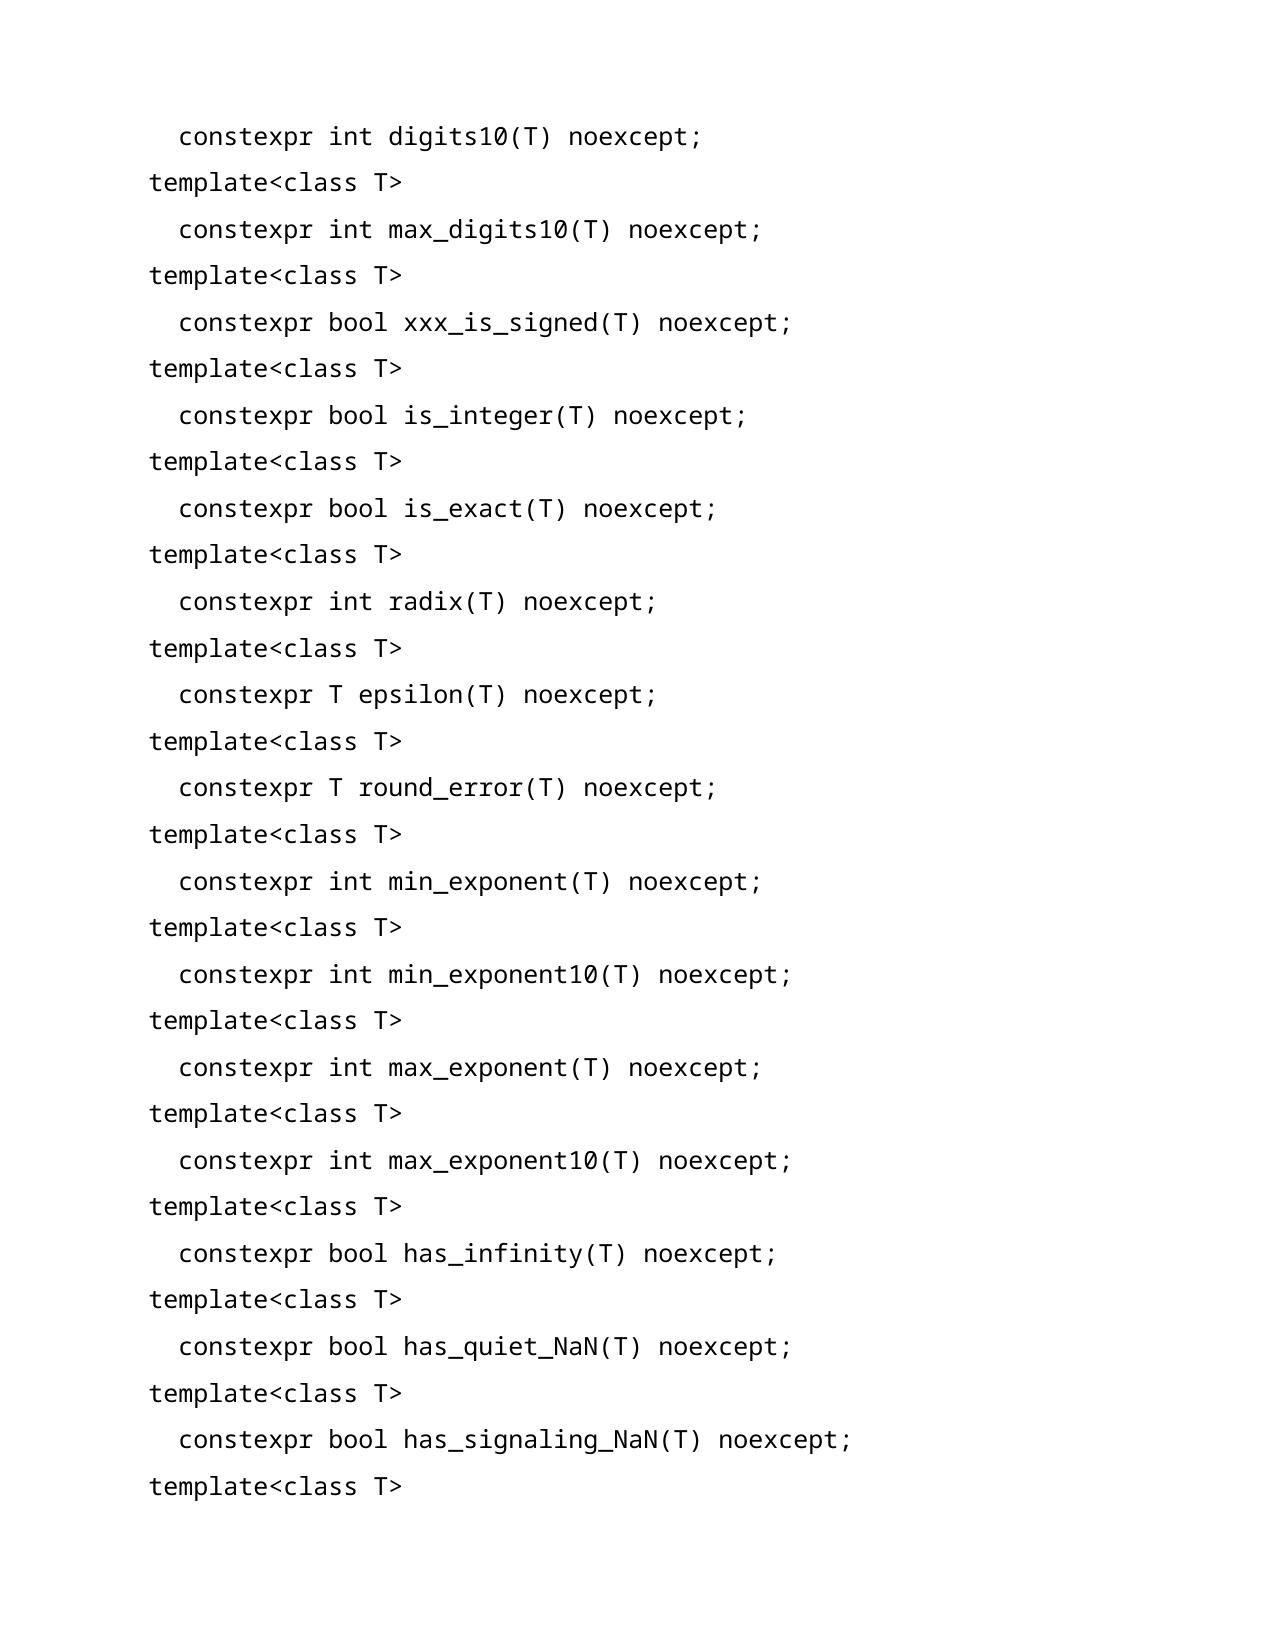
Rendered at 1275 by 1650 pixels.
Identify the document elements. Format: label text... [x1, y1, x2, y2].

text constexpr bool has_quiet_NaN(T) noexcept; [118, 1329, 1157, 1363]
text constexpr bool xxx_is_signed(T) noexcept; [118, 304, 1157, 338]
text template<class T> [118, 1003, 1157, 1037]
text template<class T> [118, 165, 1157, 199]
text constexpr int min_exponent(T) noexcept; [118, 863, 1157, 897]
text constexpr int digits10(T) noexcept; [118, 118, 1157, 152]
text constexpr int max_exponent10(T) noexcept; [118, 1142, 1157, 1177]
text template<class T> [118, 817, 1157, 851]
text template<class T> [118, 444, 1157, 478]
text constexpr int max_digits10(T) noexcept; [118, 211, 1157, 245]
text constexpr int min_exponent10(T) noexcept; [118, 956, 1157, 990]
text constexpr bool is_integer(T) noexcept; [118, 397, 1157, 432]
text constexpr int radix(T) noexcept; [118, 584, 1157, 618]
text constexpr T epsilon(T) noexcept; [118, 677, 1157, 711]
text template<class T> [118, 1096, 1157, 1130]
text template<class T> [118, 1282, 1157, 1316]
text constexpr bool is_exact(T) noexcept; [118, 491, 1157, 525]
text template<class T> [118, 910, 1157, 944]
text constexpr int max_exponent(T) noexcept; [118, 1049, 1157, 1083]
text constexpr T round_error(T) noexcept; [118, 770, 1157, 804]
text template<class T> [118, 537, 1157, 571]
text template<class T> [118, 723, 1157, 757]
text template<class T> [118, 1375, 1157, 1409]
text template<class T> [118, 1468, 1157, 1502]
text template<class T> [118, 1189, 1157, 1223]
text template<class T> [118, 258, 1157, 292]
text template<class T> [118, 351, 1157, 385]
text template<class T> [118, 630, 1157, 664]
text constexpr bool has_signaling_NaN(T) noexcept; [118, 1422, 1157, 1456]
text constexpr bool has_infinity(T) noexcept; [118, 1236, 1157, 1270]
